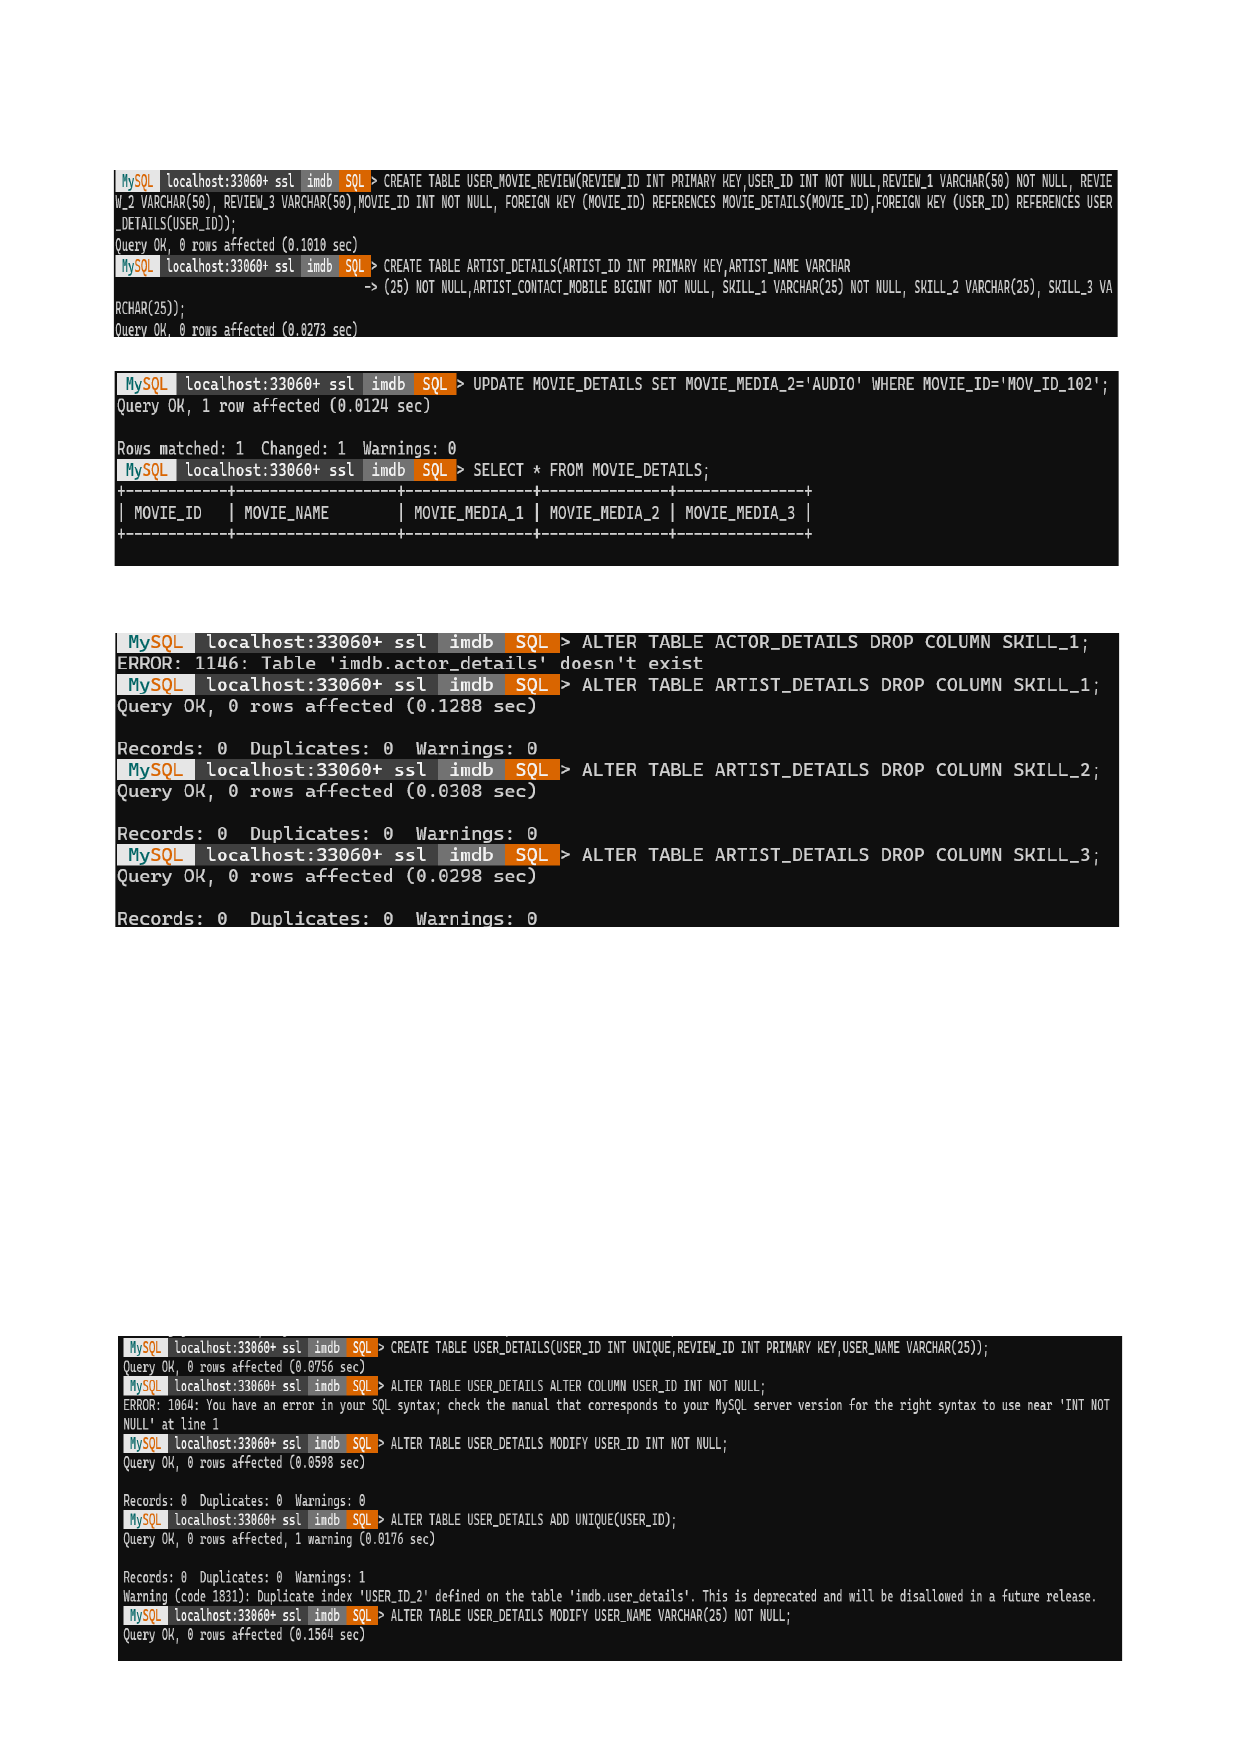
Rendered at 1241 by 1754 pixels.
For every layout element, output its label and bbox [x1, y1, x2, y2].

picture [114, 371, 1119, 566]
picture [113, 170, 1118, 337]
picture [115, 633, 1120, 927]
picture [118, 1336, 1123, 1661]
